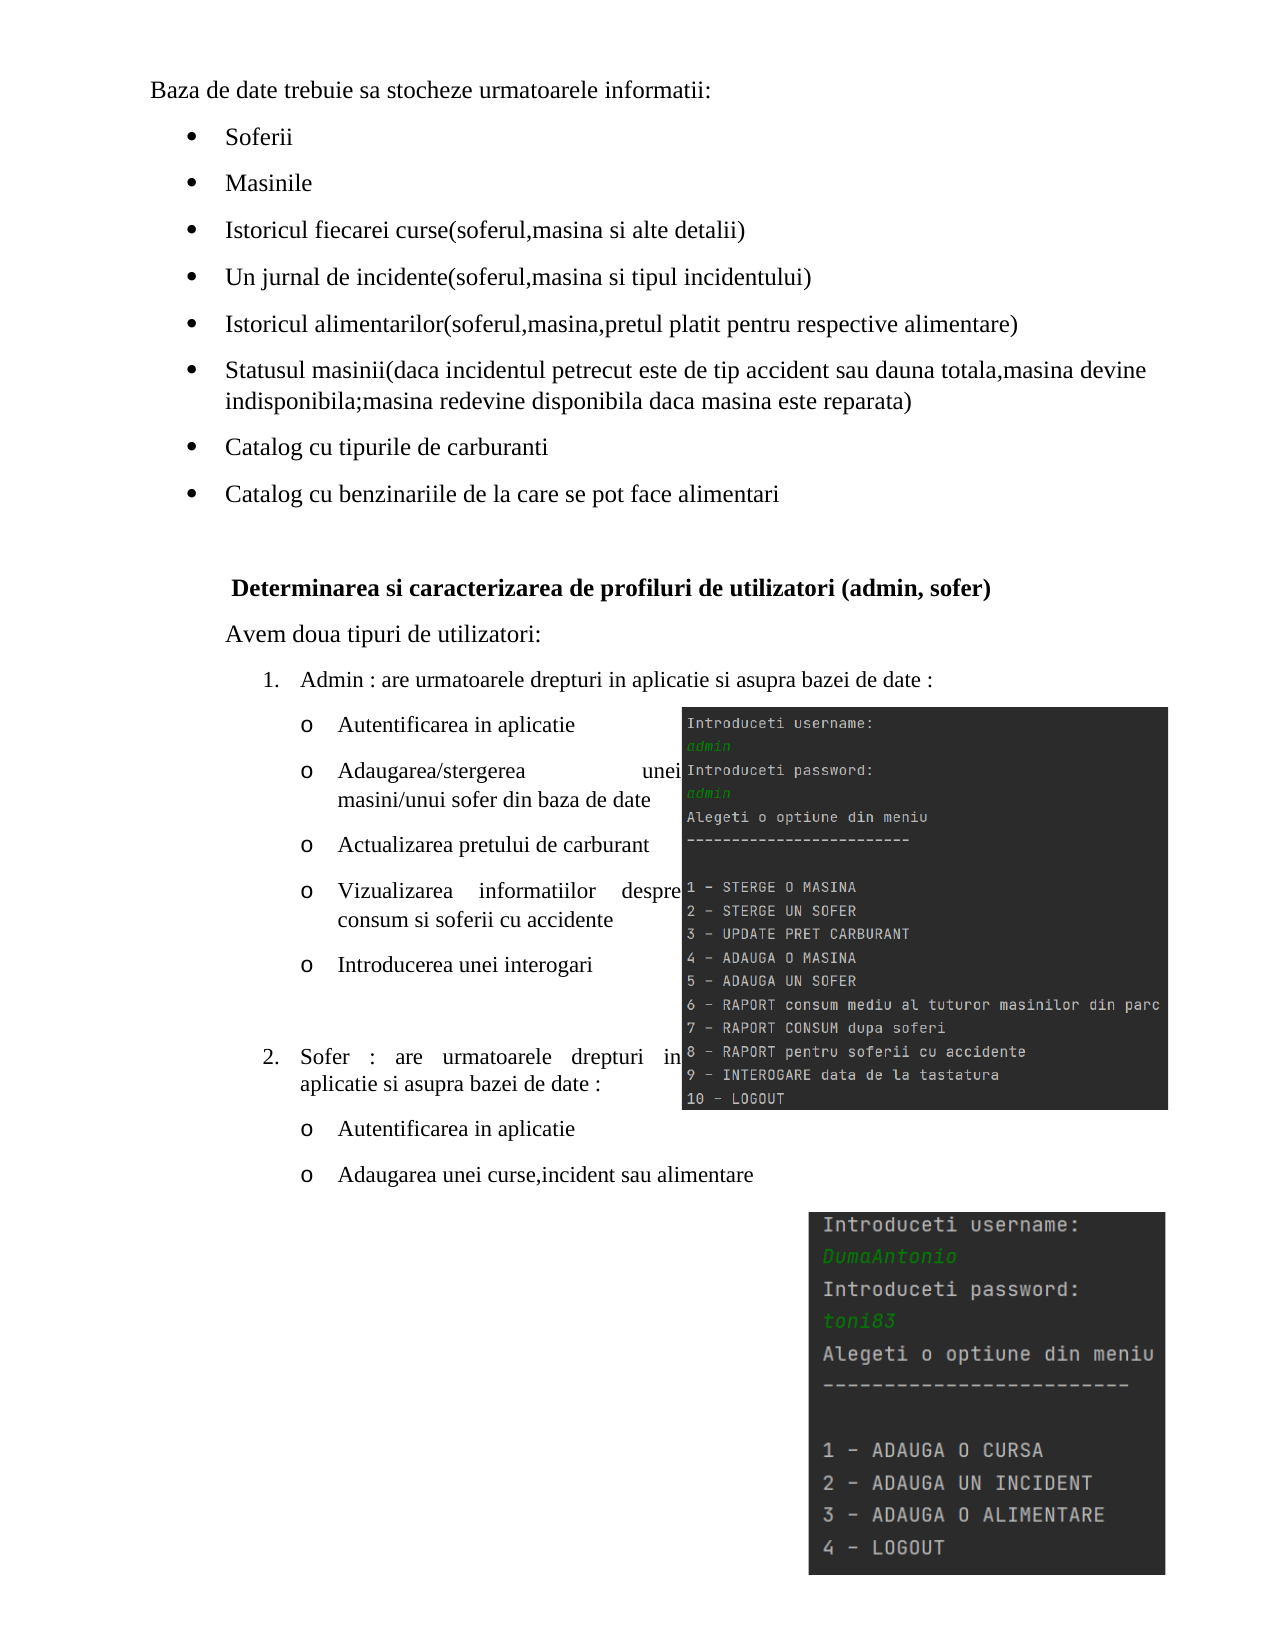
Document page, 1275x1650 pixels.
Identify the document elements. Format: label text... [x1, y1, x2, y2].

list [1169, 1043, 1200, 1097]
list Adaugarea/stergerea unei masini/unui sofer din baza de date [300, 757, 681, 813]
list Actualizarea pretului de carburant [300, 831, 681, 859]
list Catalog cu tipurile de carburanti [187, 432, 1200, 461]
list Soferii [187, 122, 1200, 151]
list Avem doua tipuri de utilizatori: [225, 619, 1200, 648]
list Determinarea si caracterizarea de profiluri de utilizatori (admin, sofer) [225, 573, 1200, 602]
list [1169, 711, 1200, 739]
list Introducerea unei interogari [300, 951, 681, 979]
list Vizualizarea informatiilor despre consum si soferii cu accidente [300, 877, 681, 933]
list Autentificarea in aplicatie [300, 711, 681, 739]
list [1169, 951, 1200, 979]
list Istoricul fiecarei curse(soferul,masina si alte detalii) [187, 215, 1200, 244]
list Admin : are urmatoarele drepturi in aplicatie si asupra bazei de date : [262, 666, 1200, 693]
list Catalog cu benzinariile de la care se pot face alimentari [187, 479, 1200, 508]
list [1169, 757, 1200, 813]
list Masinile [187, 168, 1200, 197]
list [1169, 831, 1200, 859]
list Un jurnal de incidente(soferul,masina si tipul incidentului) [187, 262, 1200, 291]
text Baza de date trebuie sa stocheze urmatoarele informatii: [150, 75, 1200, 104]
list Autentificarea in aplicatie [300, 1115, 1200, 1143]
list Istoricul alimentarilor(soferul,masina,pretul platit pentru respective alimentare) [187, 309, 1200, 338]
list Sofer : are urmatoarele drepturi in aplicatie si asupra bazei de date : [262, 1043, 681, 1097]
list [1169, 877, 1200, 933]
list Adaugarea unei curse,incident sau alimentare [300, 1161, 1200, 1189]
list Statusul masinii(daca incidentul petrecut este de tip accident sau dauna totala,masina devine indisponibila;masina redevine disponibila daca masina este reparata) [187, 356, 1200, 414]
